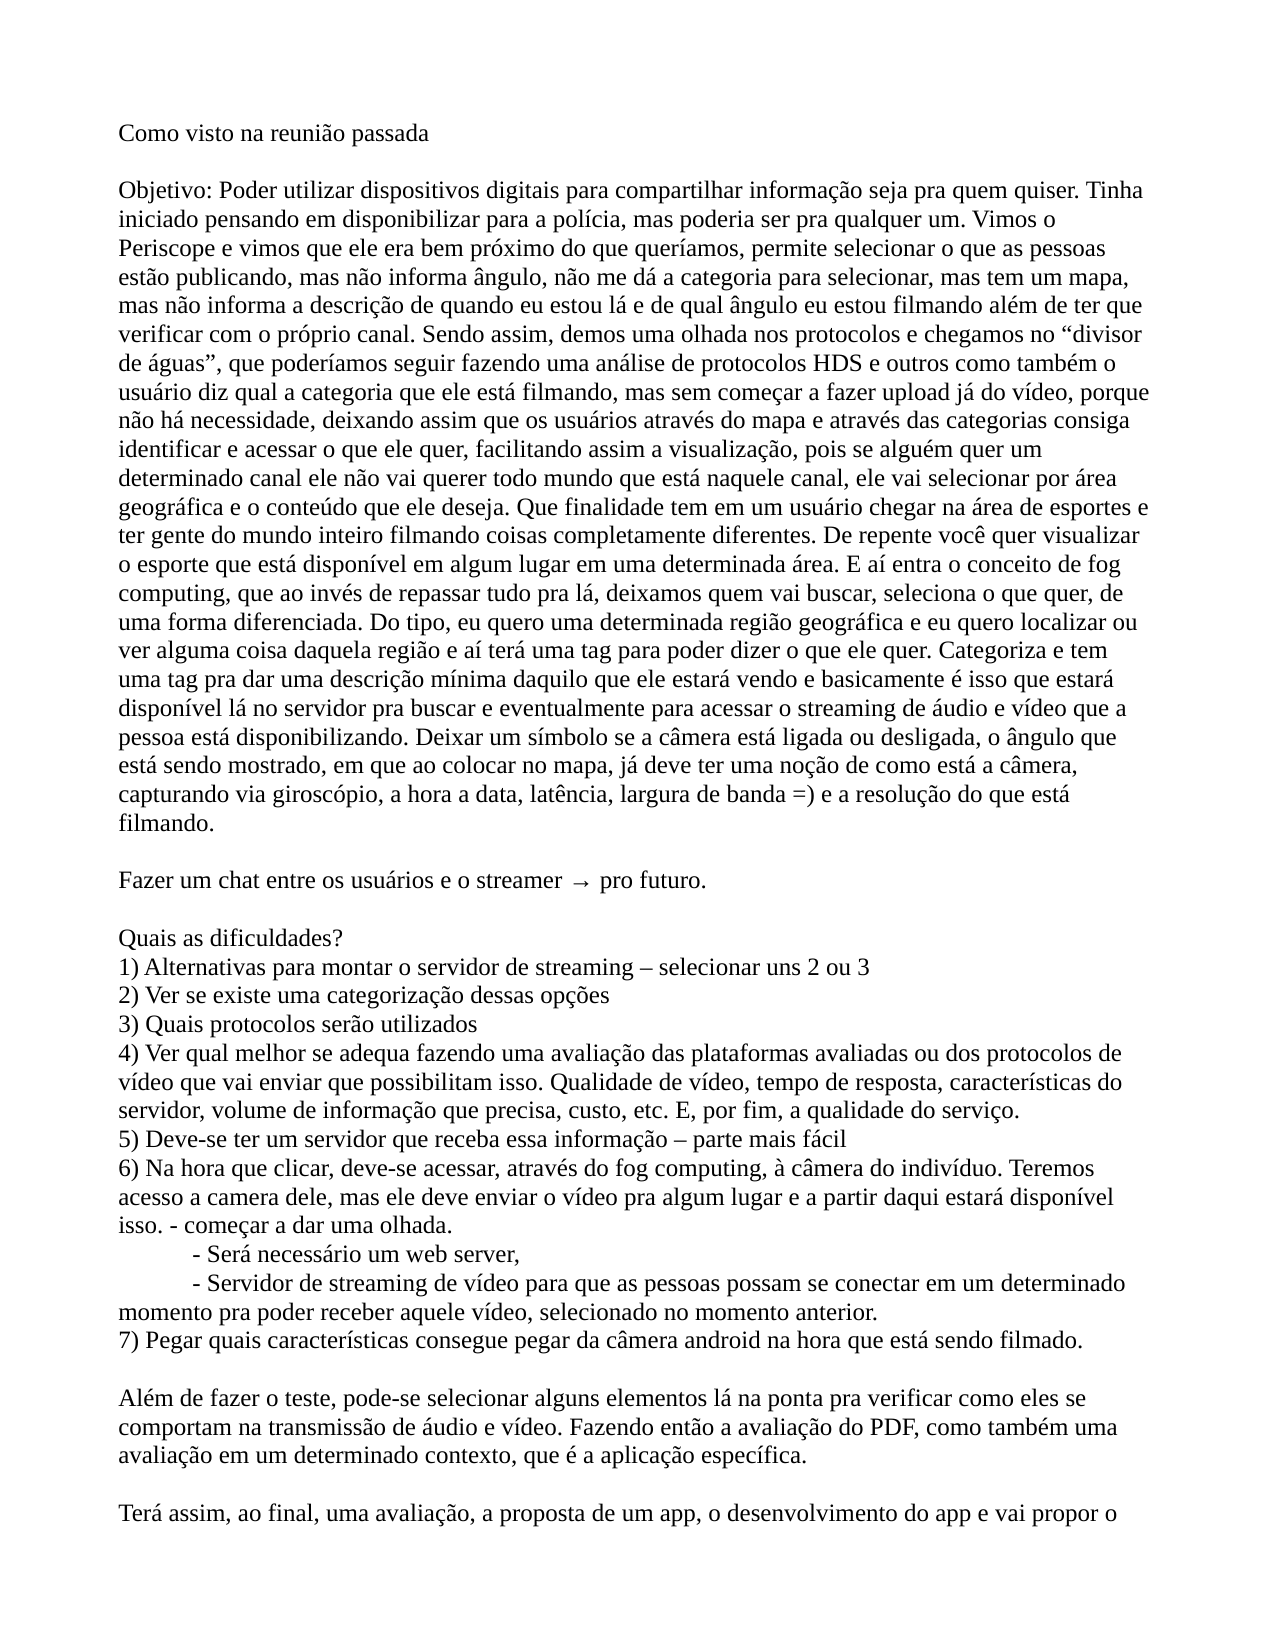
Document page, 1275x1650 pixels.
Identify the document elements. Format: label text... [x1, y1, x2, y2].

text Como visto na reunião passada [118, 118, 1157, 147]
text - Servidor de streaming de vídeo para que as pessoas possam se conectar em um determinado momento pra poder receber aquele vídeo, selecionado no momento anterior. [118, 1268, 1157, 1326]
text Quais as dificuldades? [118, 923, 1157, 952]
text - Será necessário um web server, [118, 1239, 1157, 1268]
text Objetivo: Poder utilizar dispositivos digitais para compartilhar informação seja pra quem quiser. Tinha iniciado pensando em disponibilizar para a polícia, mas poderia ser pra qualquer um. Vimos o Periscope e vimos que ele era bem próximo do que queríamos, permite selecionar o que as pessoas estão publicando, mas não informa ângulo, não me dá a categoria para selecionar, mas tem um mapa, mas não informa a descrição de quando eu estou lá e de qual ângulo eu estou filmando além de ter que verificar com o próprio canal. Sendo assim, demos uma olhada nos protocolos e chegamos no “divisor de águas”, que poderíamos seguir fazendo uma análise de protocolos HDS e outros como também o usuário diz qual a categoria que ele está filmando, mas sem começar a fazer upload já do vídeo, porque não há necessidade, deixando assim que os usuários através do mapa e através das categorias consiga identificar e acessar o que ele quer, facilitando assim a visualização, pois se alguém quer um determinado canal ele não vai querer todo mundo que está naquele canal, ele vai selecionar por área geográfica e o conteúdo que ele deseja. Que finalidade tem em um usuário chegar na área de esportes e ter gente do mundo inteiro filmando coisas completamente diferentes. De repente você quer visualizar o esporte que está disponível em algum lugar em uma determinada área. E aí entra o conceito de fog computing, que ao invés de repassar tudo pra lá, deixamos quem vai buscar, seleciona o que quer, de uma forma diferenciada. Do tipo, eu quero uma determinada região geográfica e eu quero localizar ou ver alguma coisa daquela região e aí terá uma tag para poder dizer o que ele quer. Categoriza e tem uma tag pra dar uma descrição mínima daquilo que ele estará vendo e basicamente é isso que estará disponível lá no servidor pra buscar e eventualmente para acessar o streaming de áudio e vídeo que a pessoa está disponibilizando. Deixar um símbolo se a câmera está ligada ou desligada, o ângulo que está sendo mostrado, em que ao colocar no mapa, já deve ter uma noção de como está a câmera, capturando via giroscópio, a hora a data, latência, largura de banda =) e a resolução do que está filmando. [118, 176, 1157, 837]
text 2) Ver se existe uma categorização dessas opções [118, 981, 1157, 1009]
text Além de fazer o teste, pode-se selecionar alguns elementos lá na ponta pra verificar como eles se comportam na transmissão de áudio e vídeo. Fazendo então a avaliação do PDF, como também uma avaliação em um determinado contexto, que é a aplicação específica. [118, 1383, 1157, 1469]
text 6) Na hora que clicar, deve-se acessar, através do fog computing, à câmera do indivíduo. Teremos acesso a camera dele, mas ele deve enviar o vídeo pra algum lugar e a partir daqui estará disponível isso. - começar a dar uma olhada. [118, 1153, 1157, 1239]
text 4) Ver qual melhor se adequa fazendo uma avaliação das plataformas avaliadas ou dos protocolos de vídeo que vai enviar que possibilitam isso. Qualidade de vídeo, tempo de resposta, características do servidor, volume de informação que precisa, custo, etc. E, por fim, a qualidade do serviço. [118, 1038, 1157, 1124]
text 7) Pegar quais características consegue pegar da câmera android na hora que está sendo filmado. [118, 1326, 1157, 1354]
text 3) Quais protocolos serão utilizados [118, 1009, 1157, 1038]
text Terá assim, ao final, uma avaliação, a proposta de um app, o desenvolvimento do app e vai propor o [118, 1498, 1157, 1527]
text 5) Deve-se ter um servidor que receba essa informação – parte mais fácil [118, 1124, 1157, 1153]
text Fazer um chat entre os usuários e o streamer → pro futuro. [118, 866, 1157, 894]
text 1) Alternativas para montar o servidor de streaming – selecionar uns 2 ou 3 [118, 952, 1157, 981]
